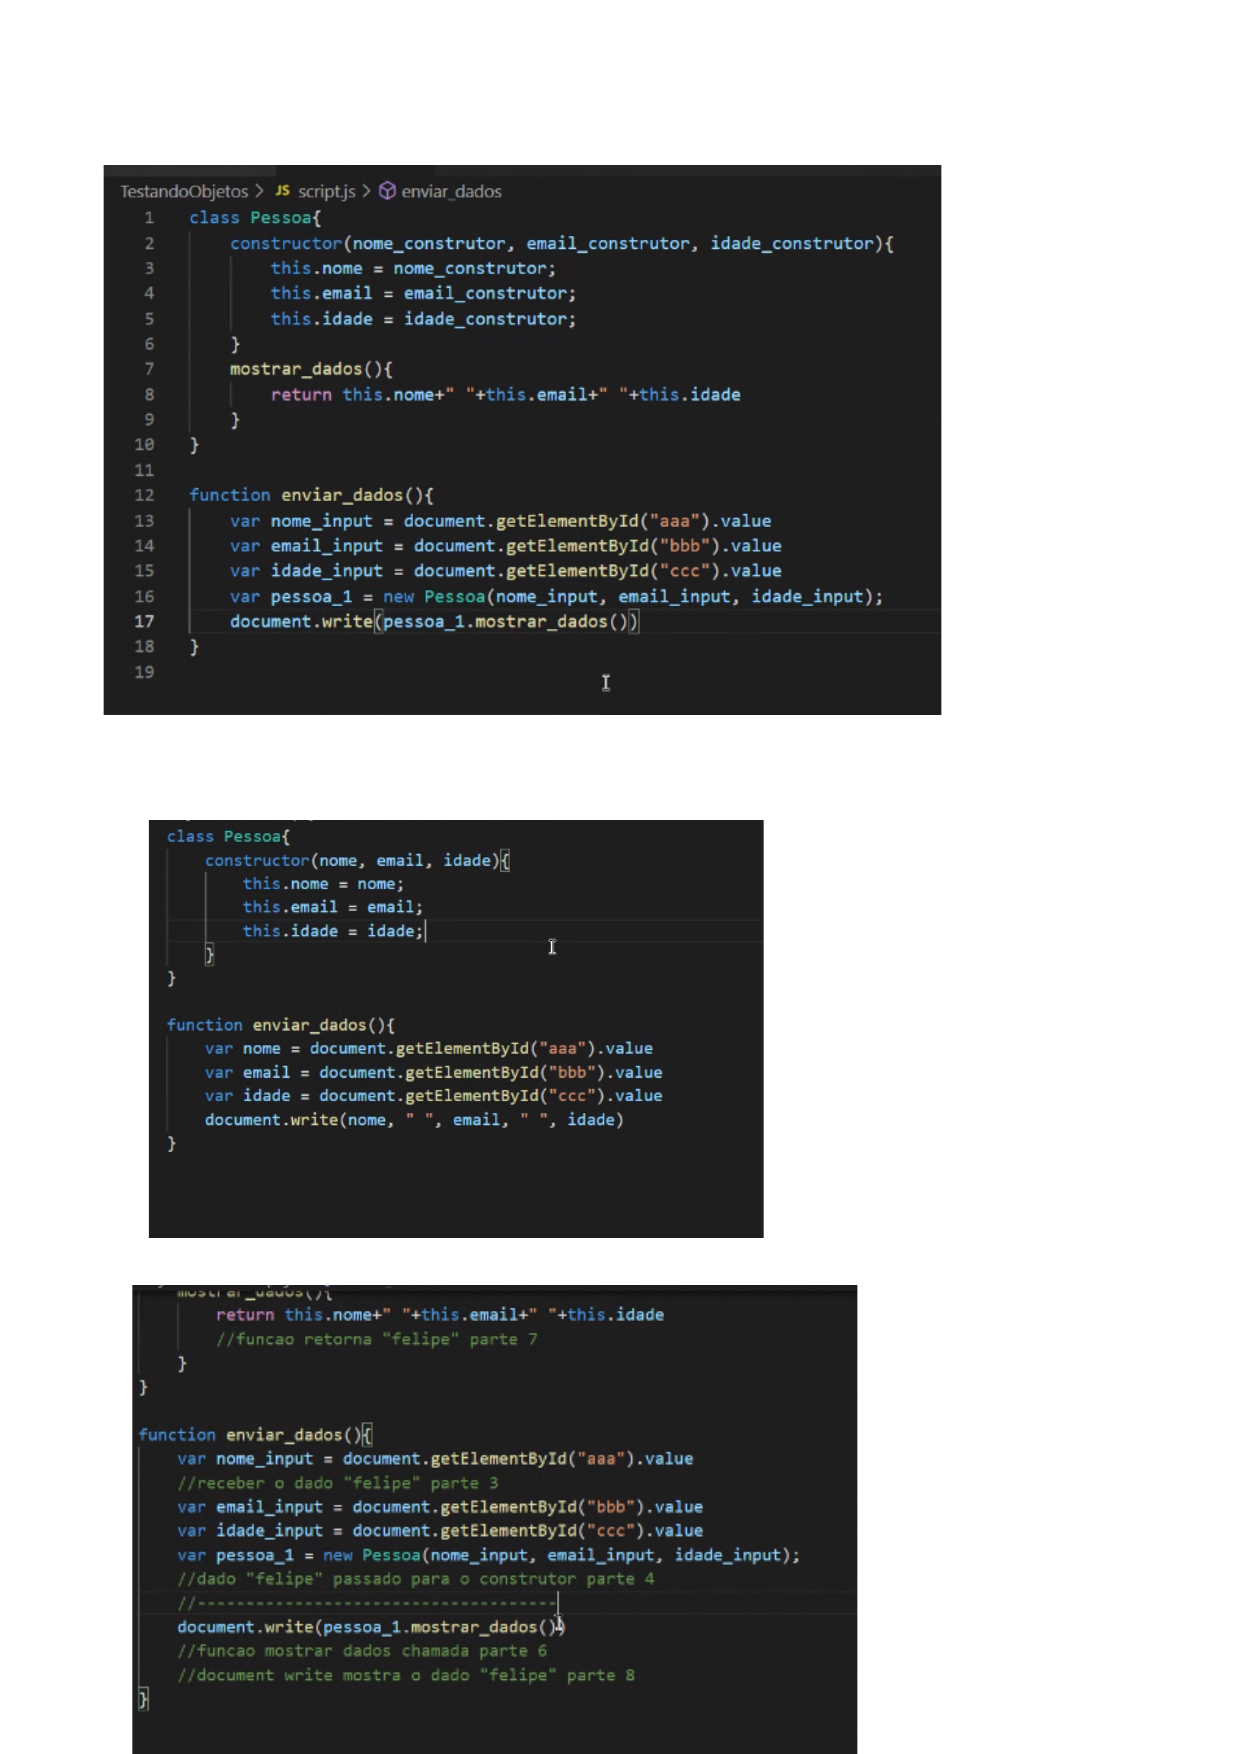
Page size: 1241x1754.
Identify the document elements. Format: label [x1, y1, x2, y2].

picture [132, 1285, 858, 1754]
picture [103, 165, 942, 715]
picture [148, 820, 764, 1238]
